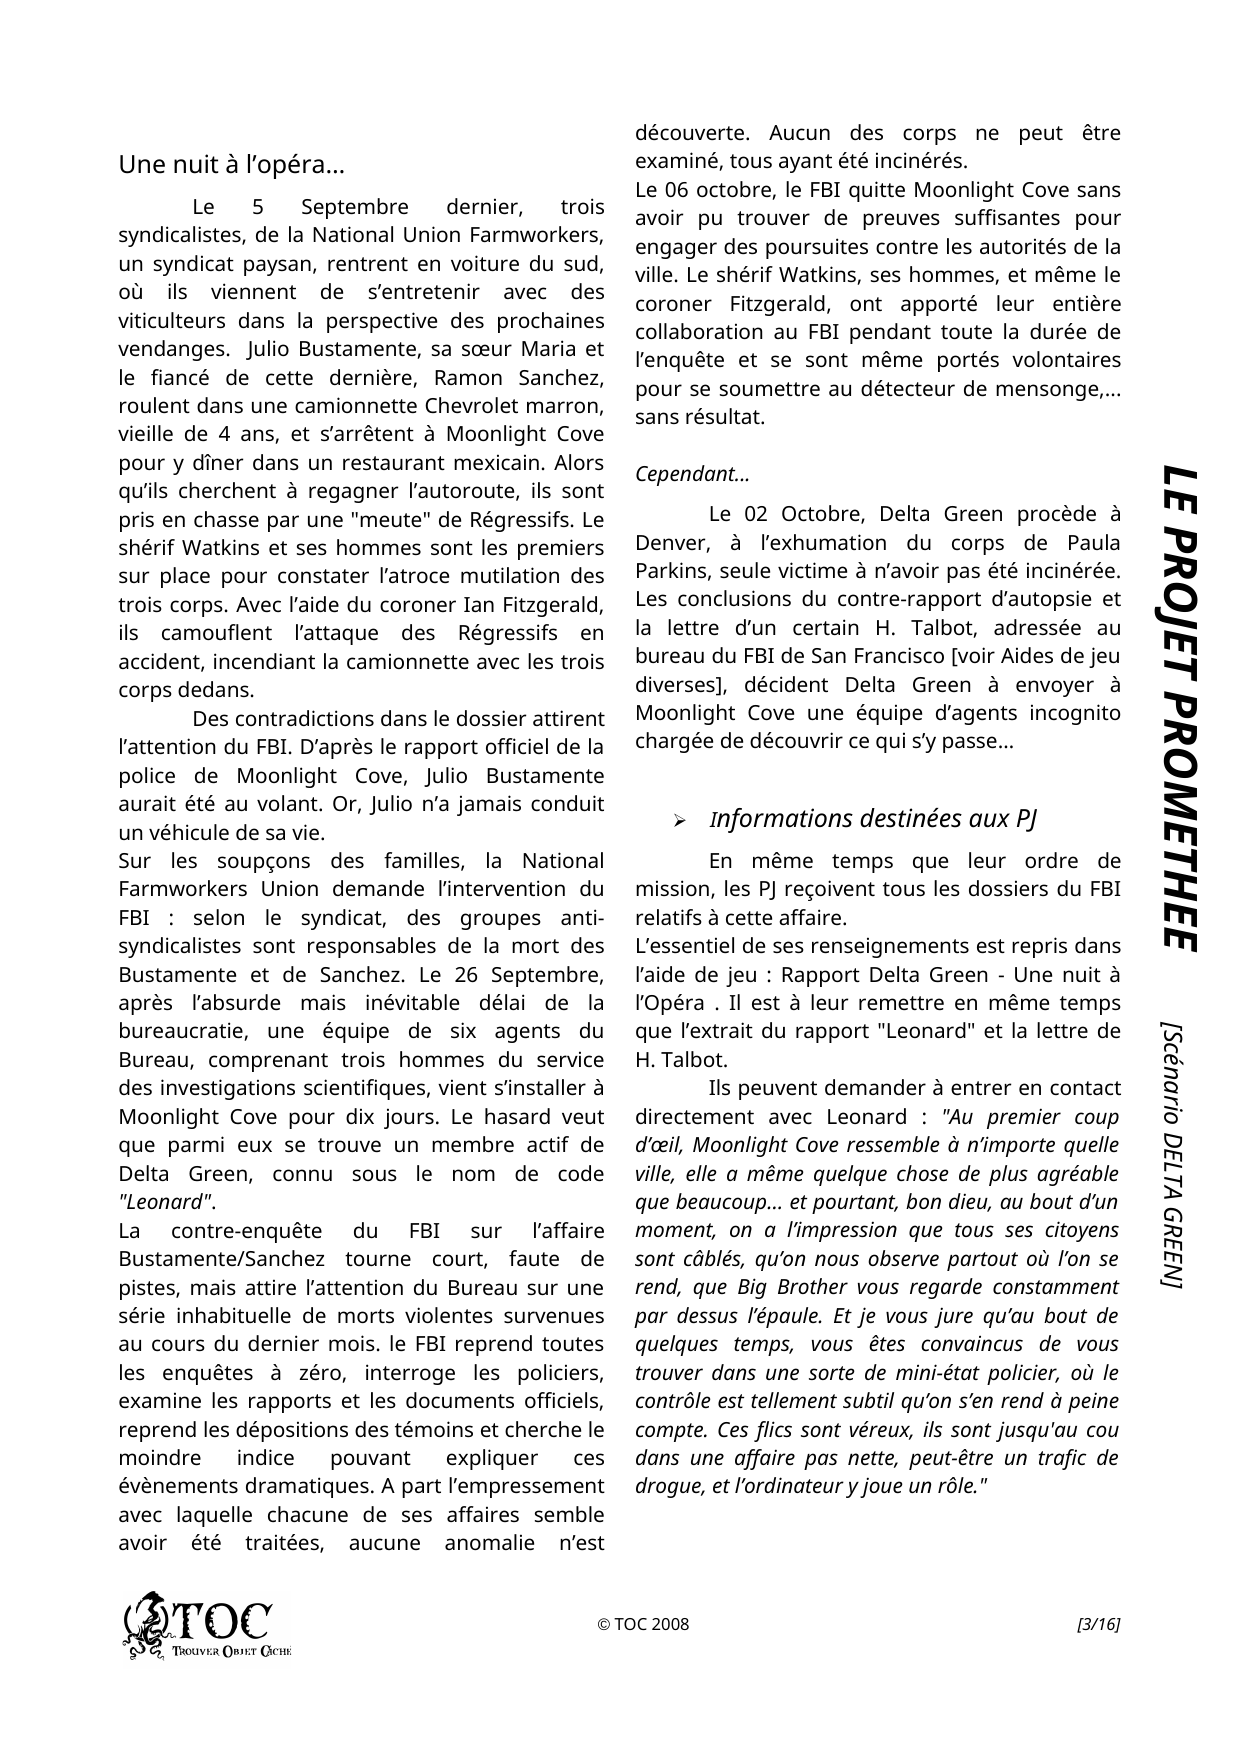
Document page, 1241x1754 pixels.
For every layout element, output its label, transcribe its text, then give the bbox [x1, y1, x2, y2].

text Une nuit à l’opéra… [118, 147, 605, 181]
text Le 5 Septembre dernier, trois syndicalistes, de la National Union Farmworkers, un syndicat paysan, rentrent en voiture du sud, où ils viennent de s’entretenir avec des viticulteurs dans la perspective des prochaines vendanges. Julio Bustamente, sa sœur Maria et le fiancé de cette dernière, Ramon Sanchez, roulent dans une camionnette Chevrolet marron, vieille de 4 ans, et s’arrêtent à Moonlight Cove pour y dîner dans un restaurant mexicain. Alors qu’ils cherchent à regagner l’autoroute, ils sont pris en chasse par une "meute" de Régressifs. Le shérif Watkins et ses hommes sont les premiers sur place pour constater l’atroce mutilation des trois corps. Avec l’aide du coroner Ian Fitzgerald, ils camouflent l’attaque des Régressifs en accident, incendiant la camionnette avec les trois corps dedans. [118, 192, 605, 704]
text Cependant... [635, 459, 1122, 488]
text En même temps que leur ordre de mission, les PJ reçoivent tous les dossiers du FBI relatifs à cette affaire. [635, 846, 1122, 931]
text Sur les soupçons des familles, la National Farmworkers Union demande l’intervention du FBI : selon le syndicat, des groupes anti-syndicalistes sont responsables de la mort des Bustamente et de Sanchez. Le 26 Septembre, après l’absurde mais inévitable délai de la bureaucratie, une équipe de six agents du Bureau, comprenant trois hommes du service des investigations scientifiques, vient s’installer à Moonlight Cove pour dix jours. Le hasard veut que parmi eux se trouve un membre actif de Delta Green, connu sous le nom de code "Leonard". [118, 846, 605, 1216]
text découverte. Aucun des corps ne peut être examiné, tous ayant été incinérés. [635, 118, 1122, 175]
text Le 06 octobre, le FBI quitte Moonlight Cove sans avoir pu trouver de preuves suffisantes pour engager des poursuites contre les autorités de la ville. Le shérif Watkins, ses hommes, et même le coroner Fitzgerald, ont apporté leur entière collaboration au FBI pendant toute la durée de l’enquête et se sont même portés volontaires pour se soumettre au détecteur de mensonge,... sans résultat. [635, 175, 1122, 431]
text Ils peuvent demander à entrer en contact directement avec Leonard : "Au premier coup d’œil, Moonlight Cove ressemble à n’importe quelle ville, elle a même quelque chose de plus agréable que beaucoup… et pourtant, bon dieu, au bout d’un moment, on a l’impression que tous ses citoyens sont câblés, qu’on nous observe partout où l’on se rend, que Big Brother vous regarde constamment par dessus l’épaule. Et je vous jure qu’au bout de quelques temps, vous êtes convaincus de vous trouver dans une sorte de mini-état policier, où le contrôle est tellement subtil qu’on s’en rend à peine compte. Ces flics sont véreux, ils sont jusqu'au cou dans une affaire pas nette, peut-être un trafic de drogue, et l’ordinateur y joue un rôle." [635, 1073, 1122, 1500]
text Le 02 Octobre, Delta Green procède à Denver, à l’exhumation du corps de Paula Parkins, seule victime à n’avoir pas été incinérée. Les conclusions du contre-rapport d’autopsie et la lettre d’un certain H. Talbot, adressée au bureau du FBI de San Francisco [voir Aides de jeu diverses], décident Delta Green à envoyer à Moonlight Cove une équipe d’agents incognito chargée de découvrir ce qui s’y passe… [635, 499, 1122, 755]
picture [122, 1591, 292, 1669]
text La contre-enquête du FBI sur l’affaire Bustamente/Sanchez tourne court, faute de pistes, mais attire l’attention du Bureau sur une série inhabituelle de morts violentes survenues au cours du dernier mois. le FBI reprend toutes les enquêtes à zéro, interroge les policiers, examine les rapports et les documents officiels, reprend les dépositions des témoins et cherche le moindre indice pouvant expliquer ces évènements dramatiques. A part l’empressement avec laquelle chacune de ses affaires semble avoir été traitées, aucune anomalie n’est [118, 1216, 605, 1557]
text Des contradictions dans le dossier attirent l’attention du FBI. D’après le rapport officiel de la police de Moonlight Cove, Julio Bustamente aurait été au volant. Or, Julio n’a jamais conduit un véhicule de sa vie. [118, 704, 605, 846]
list Informations destinées aux PJ [672, 801, 1122, 834]
text L’essentiel de ses renseignements est repris dans l’aide de jeu : Rapport Delta Green - Une nuit à l’Opéra . Il est à leur remettre en même temps que l’extrait du rapport "Leonard" et la lettre de H. Talbot. [635, 931, 1122, 1073]
